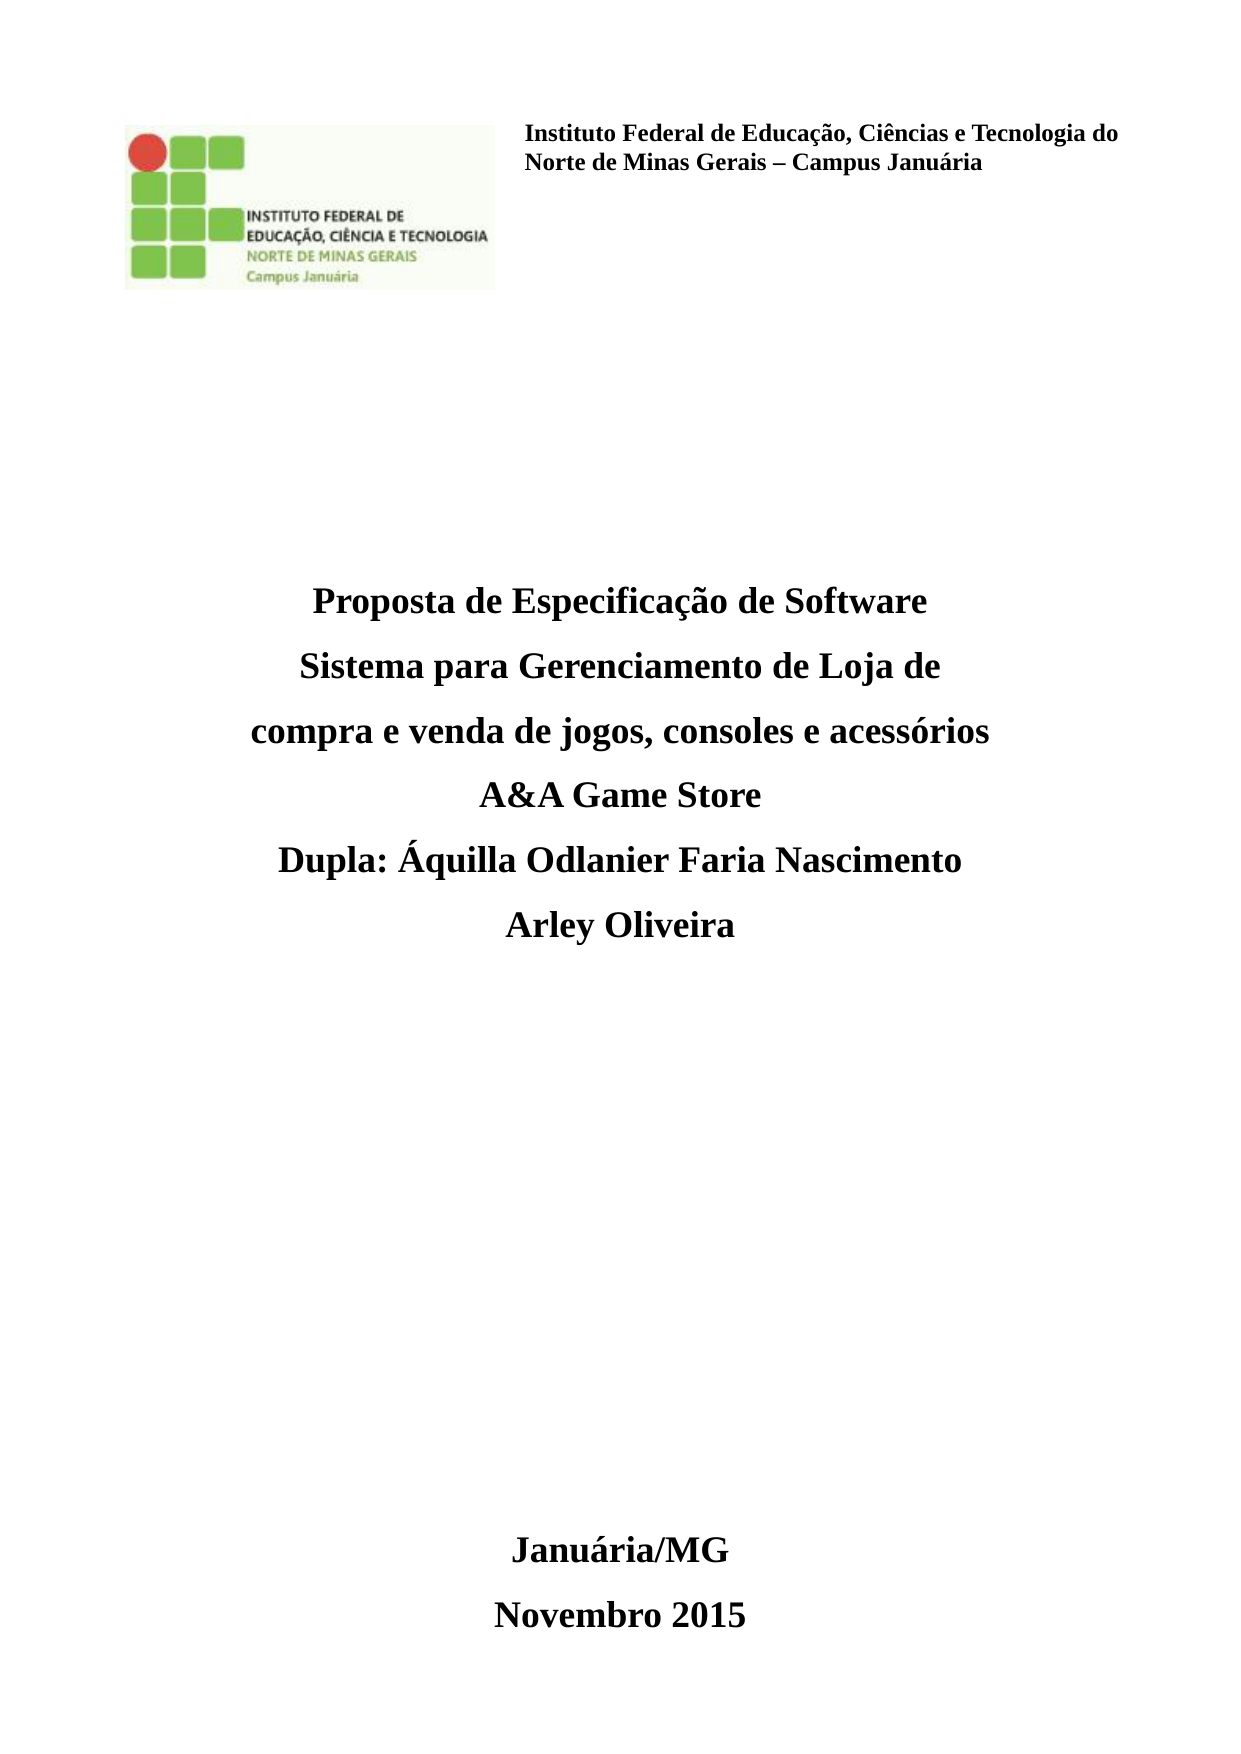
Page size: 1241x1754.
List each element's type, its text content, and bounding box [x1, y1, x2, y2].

text compra e venda de jogos, consoles e acessórios [118, 708, 1122, 751]
text Sistema para Gerenciamento de Loja de [118, 643, 1122, 687]
picture [124, 125, 495, 290]
text Dupla: Áquilla Odlanier Faria Nascimento [118, 838, 1122, 881]
text Proposta de Especificação de Software [118, 579, 1122, 622]
text A&A Game Store [118, 773, 1122, 816]
text Novembro 2015 [118, 1592, 1122, 1635]
text Arley Oliveira [118, 902, 1122, 945]
text Januária/MG [118, 1528, 1122, 1571]
